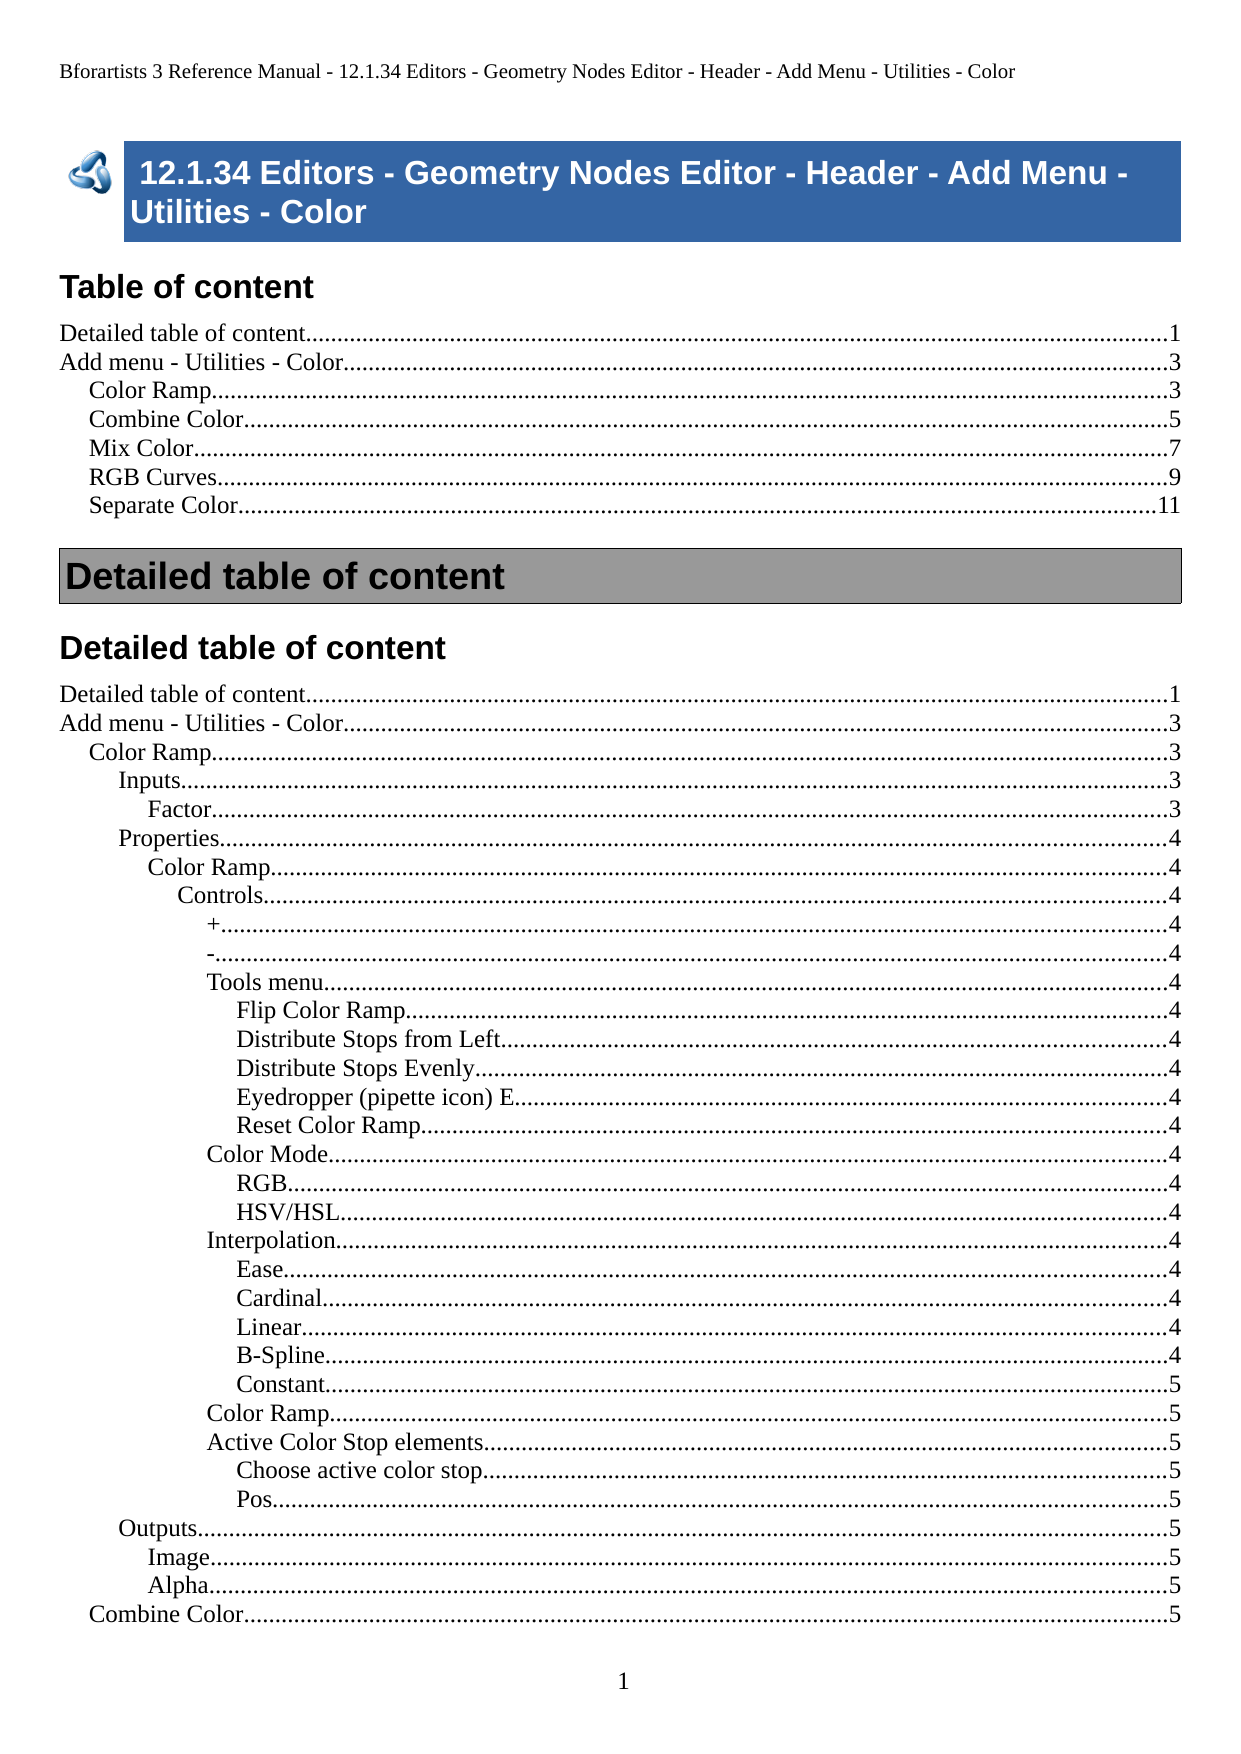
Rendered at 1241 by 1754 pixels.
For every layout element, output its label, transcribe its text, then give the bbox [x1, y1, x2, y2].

text Add menu - Utilities - Color 3 [59, 347, 1181, 375]
text Flip Color Ramp 4 [236, 995, 1181, 1024]
text Controls 4 [177, 880, 1181, 909]
text RGB Curves 9 [88, 462, 1181, 490]
text Image 5 [147, 1542, 1181, 1570]
text Color Ramp 3 [88, 375, 1181, 404]
text + 4 [206, 909, 1181, 938]
text Mix Color 7 [88, 433, 1181, 462]
subtitle Table of content [59, 267, 1181, 305]
text RGB 4 [236, 1168, 1181, 1197]
text Ease 4 [236, 1254, 1181, 1283]
text Active Color Stop elements 5 [206, 1427, 1181, 1455]
text Alpha 5 [147, 1570, 1181, 1599]
text Color Ramp 3 [88, 737, 1181, 765]
text Reset Color Ramp 4 [236, 1110, 1181, 1139]
text Linear 4 [236, 1312, 1181, 1340]
text Outputs 5 [118, 1513, 1181, 1542]
text Inputs 3 [118, 765, 1181, 794]
text Detailed table of content 1 [59, 318, 1181, 347]
text Factor 3 [147, 794, 1181, 823]
text - 4 [206, 938, 1181, 967]
table_header 12.1.34 Editors - Geometry Nodes Editor - Header - Add Menu - Utilities - Color [124, 141, 1181, 242]
text Cardinal 4 [236, 1283, 1181, 1312]
table_header Detailed table of content [60, 549, 1181, 603]
text Combine Color 5 [88, 1599, 1181, 1628]
text Combine Color 5 [88, 404, 1181, 433]
text Constant 5 [236, 1369, 1181, 1398]
text Color Ramp 4 [147, 852, 1181, 880]
text Properties 4 [118, 823, 1181, 852]
text Detailed table of content 1 [59, 679, 1181, 708]
text Eyedropper (pipette icon) E 4 [236, 1082, 1181, 1110]
picture [65, 147, 114, 197]
text Separate Color 11 [88, 490, 1181, 519]
table_header [59, 141, 124, 242]
text Pos 5 [236, 1484, 1181, 1513]
subtitle Detailed table of content [59, 628, 1181, 667]
text HSV/HSL 4 [236, 1197, 1181, 1225]
text Color Mode 4 [206, 1139, 1181, 1168]
text Distribute Stops Evenly 4 [236, 1053, 1181, 1082]
text Add menu - Utilities - Color 3 [59, 708, 1181, 737]
text B-Spline 4 [236, 1340, 1181, 1369]
text Choose active color stop 5 [236, 1455, 1181, 1484]
text Color Ramp 5 [206, 1398, 1181, 1427]
text Distribute Stops from Left 4 [236, 1024, 1181, 1053]
text Tools menu 4 [206, 967, 1181, 995]
text Interpolation 4 [206, 1225, 1181, 1254]
